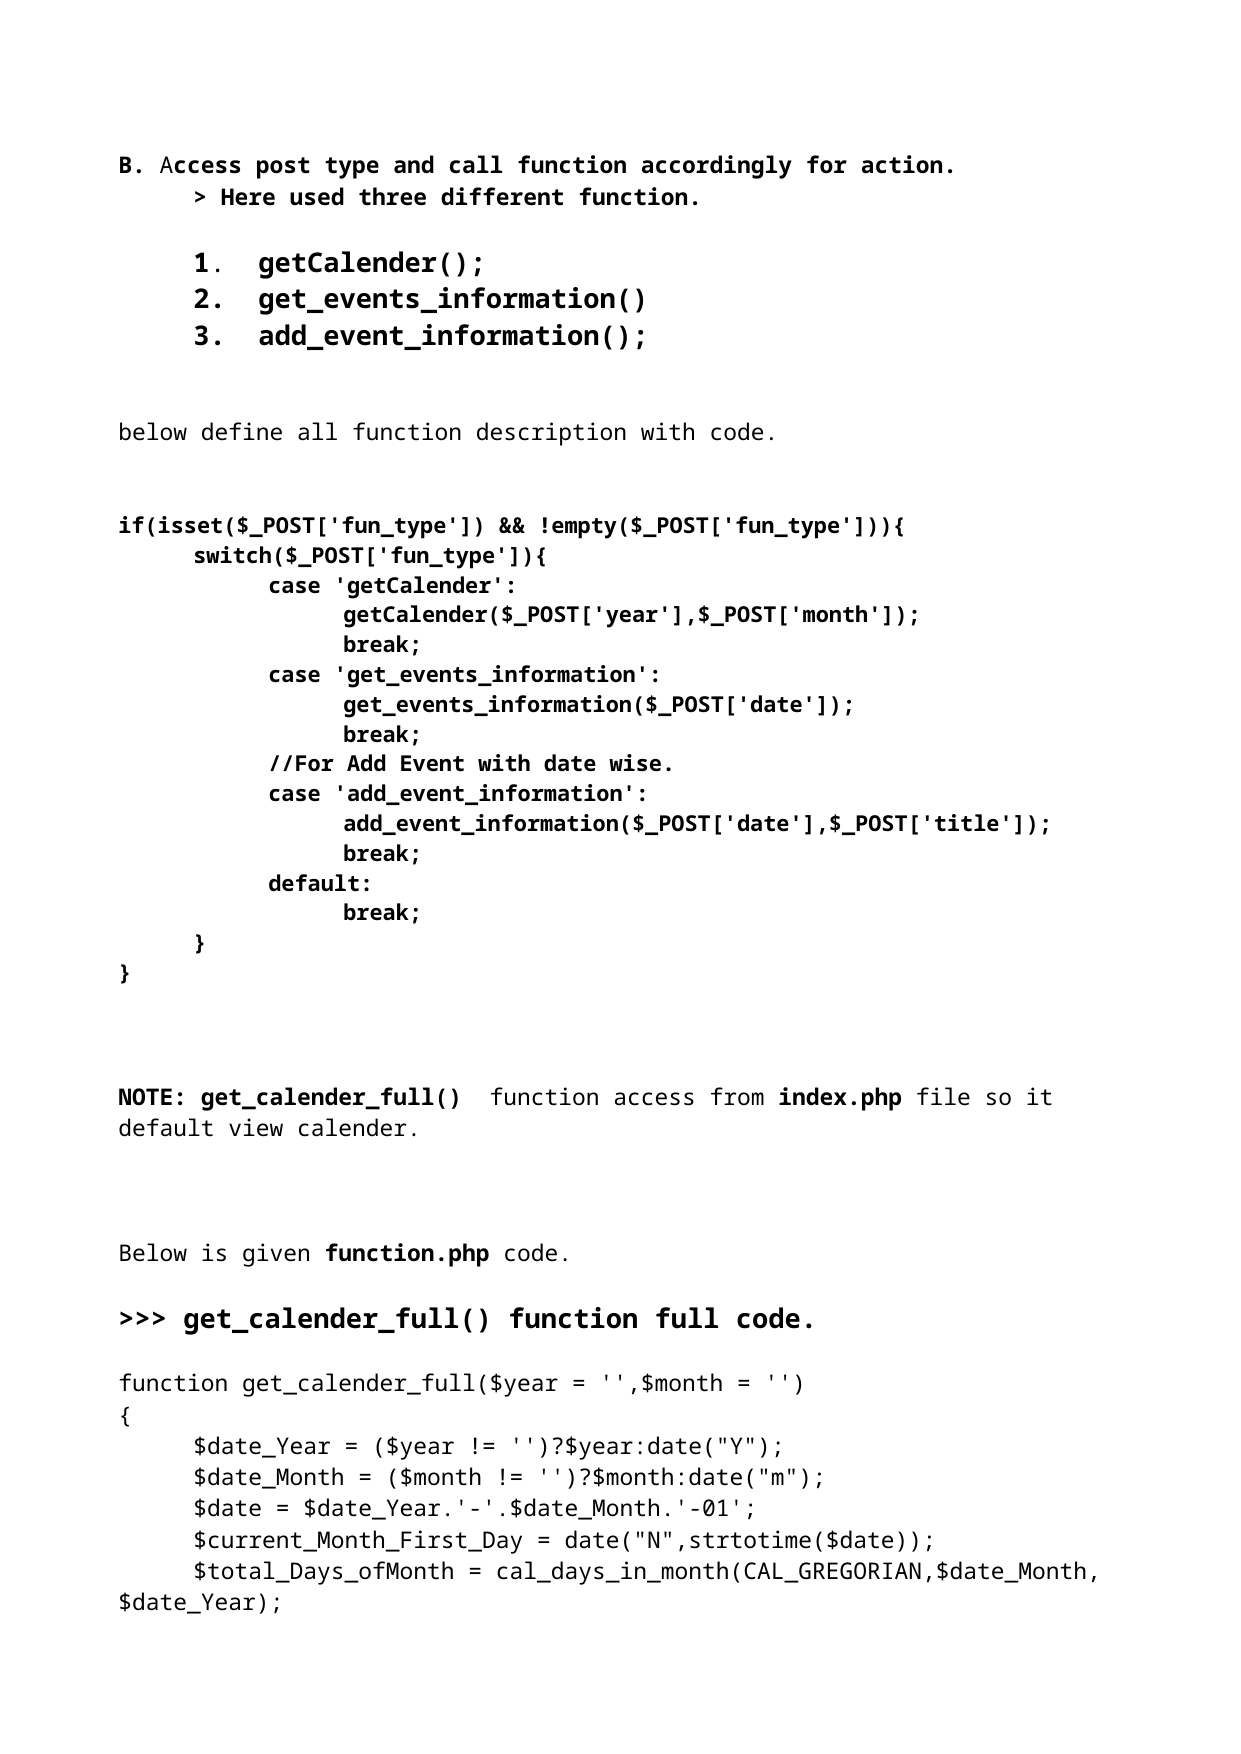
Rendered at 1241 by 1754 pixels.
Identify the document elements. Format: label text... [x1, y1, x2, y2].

text B. Access post type and call function accordingly for action. [118, 149, 1122, 181]
text } [118, 927, 1122, 957]
text break; [118, 718, 1122, 748]
text { [118, 1398, 1122, 1430]
text break; [118, 838, 1122, 867]
text case 'add_event_information': [118, 778, 1122, 808]
text getCalender($_POST['year'],$_POST['month']); [118, 599, 1122, 629]
text add_event_information($_POST['date'],$_POST['title']); [118, 808, 1122, 838]
text break; [118, 629, 1122, 659]
text below define all function description with code. [118, 416, 1122, 447]
text 2. get_events_information() [118, 280, 1122, 317]
text NOTE: get_calender_full() function access from index.php file so it default view calender. [118, 1080, 1122, 1143]
text //For Add Event with date wise. [118, 748, 1122, 778]
text 1. getCalender(); [118, 243, 1122, 280]
text >>> get_calender_full() function full code. [118, 1299, 1122, 1336]
text default: [118, 867, 1122, 897]
text function get_calender_full($year = '',$month = '') [118, 1367, 1122, 1398]
text $date_Year = ($year != '')?$year:date("Y"); [118, 1430, 1122, 1461]
text break; [118, 897, 1122, 927]
text $current_Month_First_Day = date("N",strtotime($date)); [118, 1523, 1122, 1555]
text > Here used three different function. [118, 181, 1122, 212]
text switch($_POST['fun_type']){ [118, 540, 1122, 569]
text 3. add_event_information(); [118, 317, 1122, 354]
text Below is given function.php code. [118, 1237, 1122, 1268]
text case 'getCalender': [118, 569, 1122, 599]
text get_events_information($_POST['date']); [118, 689, 1122, 718]
text $total_Days_ofMonth = cal_days_in_month(CAL_GREGORIAN,$date_Month,$date_Year); [118, 1555, 1122, 1617]
text } [118, 957, 1122, 987]
text if(isset($_POST['fun_type']) && !empty($_POST['fun_type'])){ [118, 510, 1122, 540]
text $date_Month = ($month != '')?$month:date("m"); [118, 1461, 1122, 1492]
text case 'get_events_information': [118, 659, 1122, 689]
text $date = $date_Year.'-'.$date_Month.'-01'; [118, 1492, 1122, 1523]
